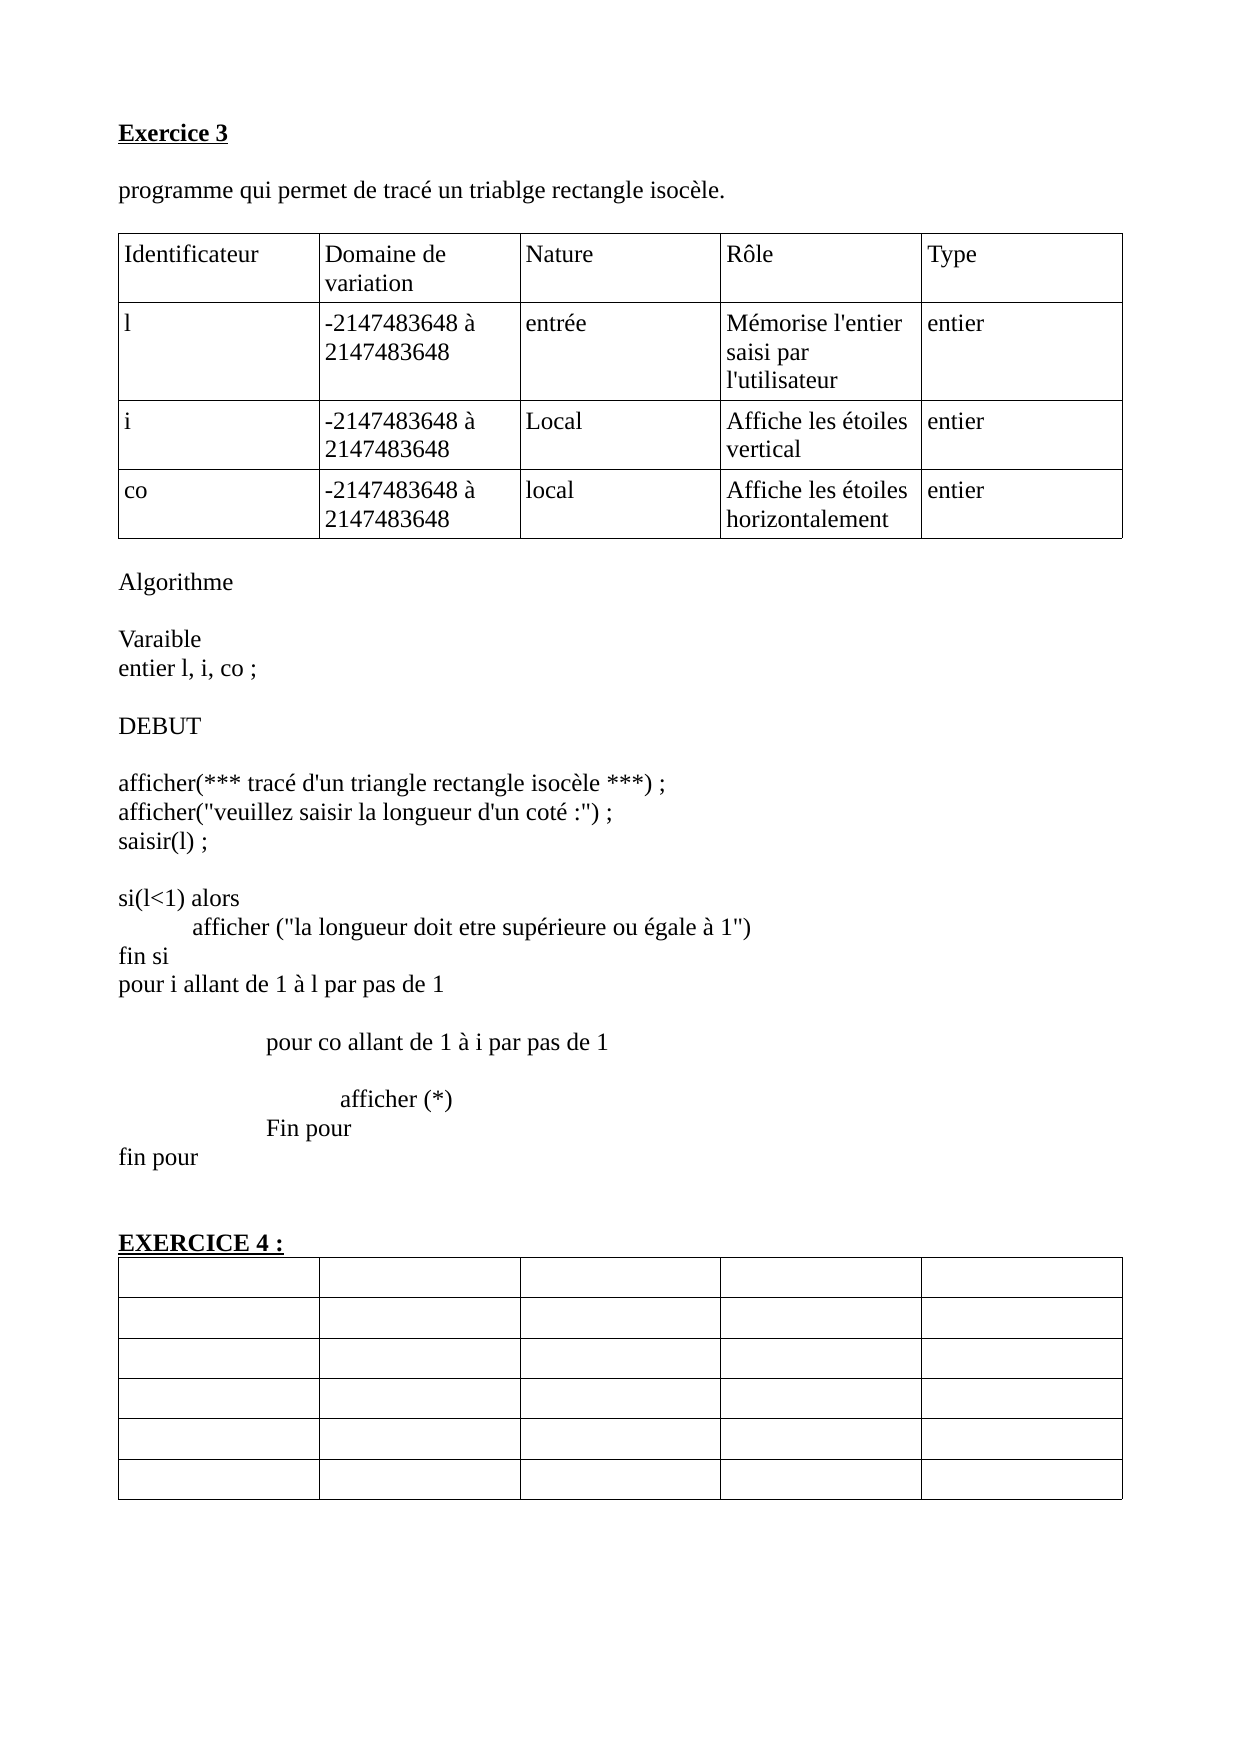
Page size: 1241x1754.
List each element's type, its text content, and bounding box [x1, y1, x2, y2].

table_cell [922, 1339, 1122, 1378]
table_cell [922, 1460, 1122, 1499]
text DEBUT [118, 711, 1122, 739]
table_cell Affiche les étoiles vertical [721, 401, 921, 469]
table_cell l [119, 303, 319, 400]
text Fin pour [118, 1113, 1122, 1142]
table_cell co [119, 470, 319, 538]
text pour i allant de 1 à l par pas de 1 [118, 969, 1122, 998]
table_header [922, 1258, 1122, 1297]
text Varaible [118, 624, 1122, 653]
text afficher (*) [118, 1084, 1122, 1113]
text entier l, i, co ; [118, 653, 1122, 682]
table_cell -2147483648 à 2147483648 [320, 303, 520, 400]
table_header Nature [521, 234, 720, 302]
table_cell [721, 1419, 921, 1458]
table_cell [721, 1460, 921, 1499]
table_header Type [922, 234, 1122, 302]
table_cell [119, 1339, 319, 1378]
table_cell Mémorise l'entier saisi par l'utilisateur [721, 303, 921, 400]
table_header [721, 1258, 921, 1297]
table_header [119, 1258, 319, 1297]
table_cell [721, 1379, 921, 1418]
table_cell entier [922, 303, 1122, 400]
table_cell [119, 1298, 319, 1338]
table_cell entier [922, 470, 1122, 538]
table_header [521, 1258, 720, 1297]
text Exercice 3 [118, 118, 1122, 147]
table_cell entier [922, 401, 1122, 469]
table_header [320, 1258, 520, 1297]
table_cell Affiche les étoiles horizontalement [721, 470, 921, 538]
table_cell -2147483648 à 2147483648 [320, 470, 520, 538]
table_cell [521, 1339, 720, 1378]
table_header Domaine de variation [320, 234, 520, 302]
table_cell [119, 1460, 319, 1499]
text EXERCICE 4 : [118, 1228, 1122, 1257]
text pour co allant de 1 à i par pas de 1 [118, 1027, 1122, 1056]
text fin si [118, 941, 1122, 969]
table_cell [521, 1460, 720, 1499]
table_cell i [119, 401, 319, 469]
table_cell [922, 1419, 1122, 1458]
table_cell [320, 1460, 520, 1499]
table_cell [320, 1419, 520, 1458]
table_header Rôle [721, 234, 921, 302]
table_cell [521, 1379, 720, 1418]
text si(l<1) alors [118, 883, 1122, 912]
table_cell local [521, 470, 720, 538]
table_cell entrée [521, 303, 720, 400]
table_header Identificateur [119, 234, 319, 302]
text Algorithme [118, 567, 1122, 596]
text afficher ("la longueur doit etre supérieure ou égale à 1") [118, 912, 1122, 941]
table_cell [119, 1379, 319, 1418]
table_cell [721, 1298, 921, 1338]
table_cell -2147483648 à 2147483648 [320, 401, 520, 469]
text programme qui permet de tracé un triablge rectangle isocèle. [118, 176, 1122, 204]
table_cell [521, 1419, 720, 1458]
text saisir(l) ; [118, 826, 1122, 854]
table_cell [320, 1379, 520, 1418]
table_cell [320, 1339, 520, 1378]
table_cell [119, 1419, 319, 1458]
table_cell [721, 1339, 921, 1378]
table_cell [320, 1298, 520, 1338]
table_cell [521, 1298, 720, 1338]
text afficher(*** tracé d'un triangle rectangle isocèle ***) ; [118, 768, 1122, 797]
text afficher("veuillez saisir la longueur d'un coté :") ; [118, 797, 1122, 826]
table_cell [922, 1379, 1122, 1418]
table_cell Local [521, 401, 720, 469]
table_cell [922, 1298, 1122, 1338]
text fin pour [118, 1142, 1122, 1171]
